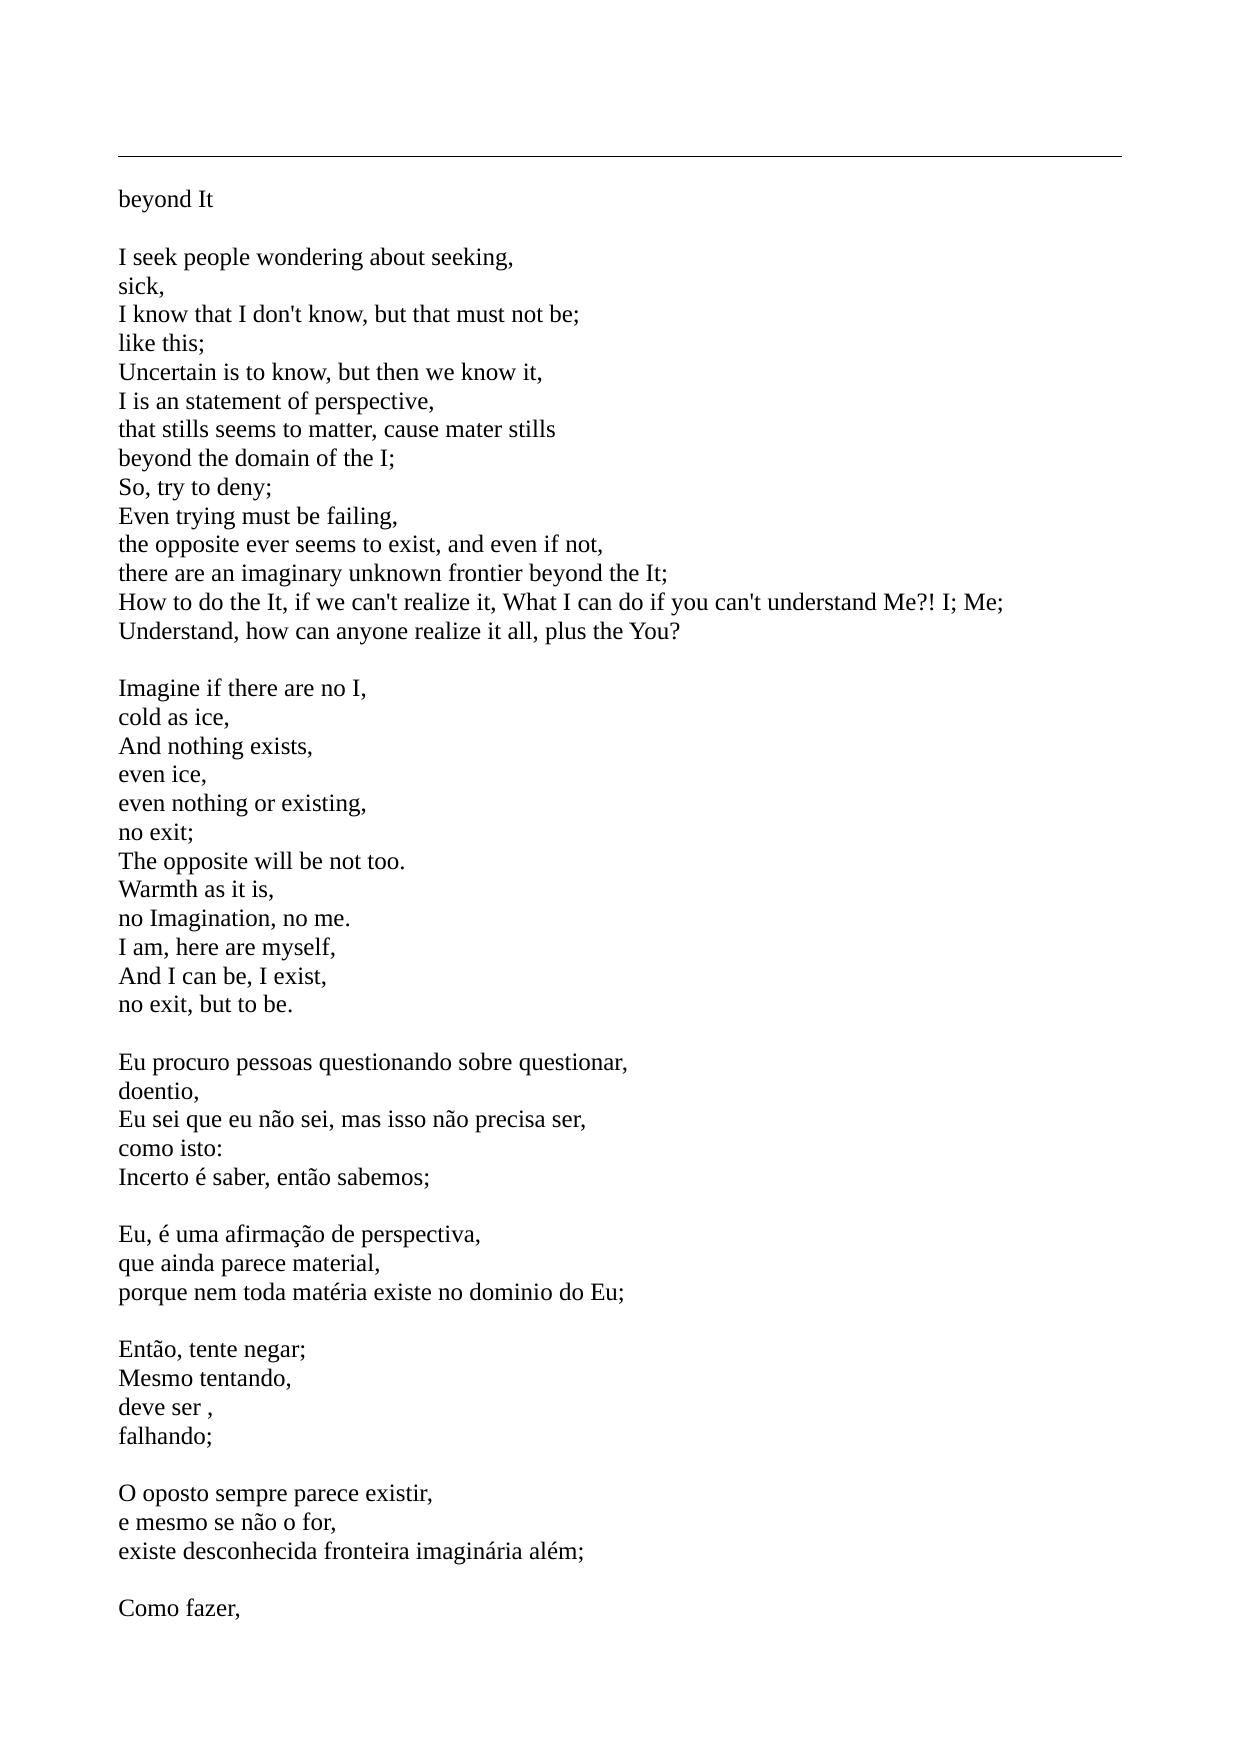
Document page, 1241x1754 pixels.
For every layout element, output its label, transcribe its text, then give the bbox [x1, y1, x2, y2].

text O oposto sempre parece existir, [118, 1478, 1122, 1507]
text Imagine if there are no I, cold as ice, And nothing exists, even ice, even nothing or existing, no exit; The opposite will be not too. [118, 673, 1122, 874]
text beyond It [118, 184, 1122, 213]
text I seek people wondering about seeking, sick, I know that I don't know, but that must not be; like this; Uncertain is to know, but then we know it, I is an statement of perspective, that stills seems to matter, cause mater stills beyond the domain of the I; So, try to deny; Even trying must be failing, the opposite ever seems to exist, and even if not, there are an imaginary unknown frontier beyond the It; How to do the It, if we can't realize it, What I can do if you can't understand Me?! I; Me; Understand, how can anyone realize it all, plus the You? [118, 242, 1122, 673]
text Como fazer, [118, 1593, 1122, 1622]
text Eu procuro pessoas questionando sobre questionar, doentio, Eu sei que eu não sei, mas isso não precisa ser, como isto: Incerto é saber, então sabemos; [118, 1018, 1122, 1191]
text Então, tente negar; Mesmo tentando, deve ser , [118, 1334, 1122, 1421]
text Eu, é uma afirmação de perspectiva, que ainda parece material, [118, 1191, 1122, 1277]
text porque nem toda matéria existe no dominio do Eu; [118, 1277, 1122, 1334]
text falhando; [118, 1421, 1122, 1478]
text e mesmo se não o for, existe desconhecida fronteira imaginária além; [118, 1507, 1122, 1564]
text Warmth as it is, no Imagination, no me. I am, here are myself, And I can be, I exist, no exit, but to be. [118, 874, 1122, 1018]
